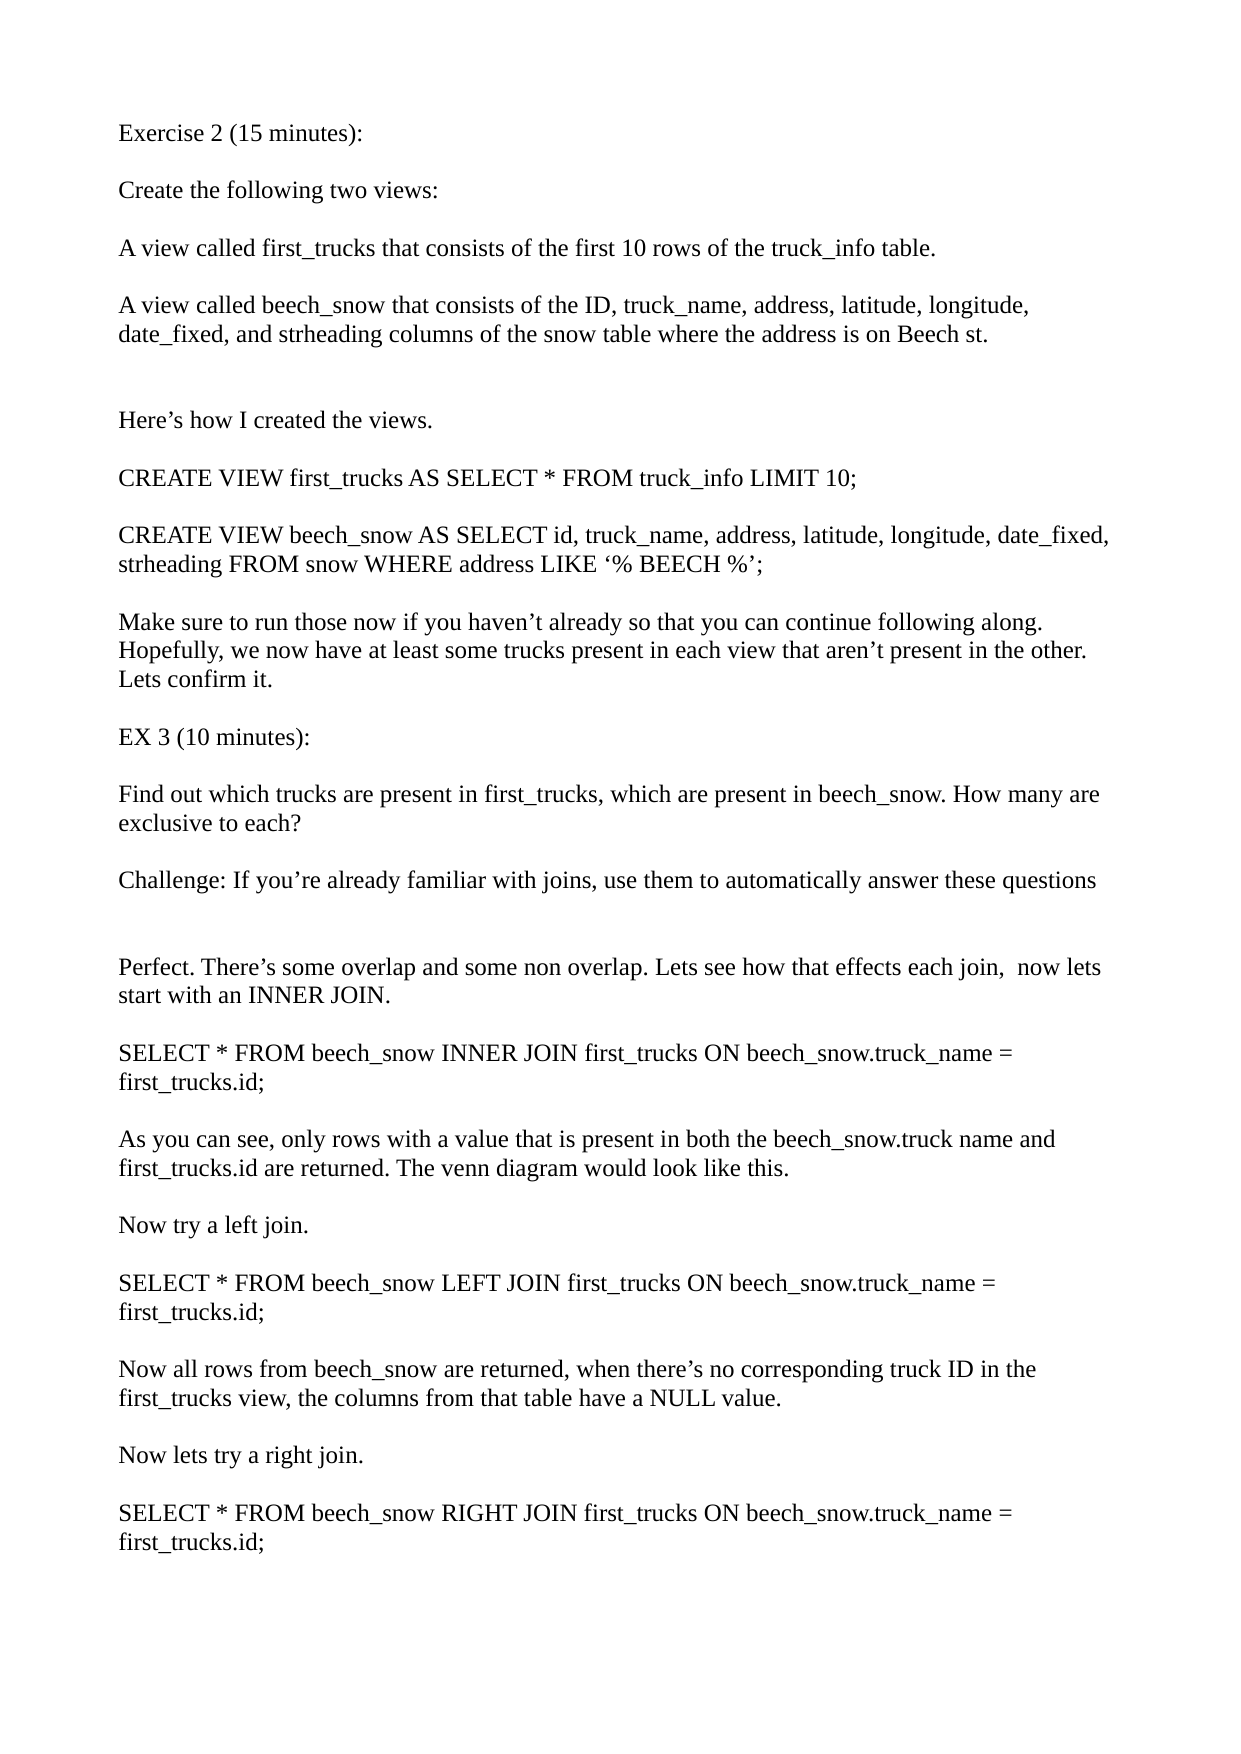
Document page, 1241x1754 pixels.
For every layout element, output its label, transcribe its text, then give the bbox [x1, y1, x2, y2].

text Now try a left join. [118, 1211, 1122, 1239]
text CREATE VIEW beech_snow AS SELECT id, truck_name, address, latitude, longitude, date_fixed, strheading FROM snow WHERE address LIKE ‘% BEECH %’; [118, 521, 1122, 578]
text Now all rows from beech_snow are returned, when there’s no corresponding truck ID in the first_trucks view, the columns from that table have a NULL value. [118, 1354, 1122, 1412]
text Find out which trucks are present in first_trucks, which are present in beech_snow. How many are exclusive to each? [118, 779, 1122, 837]
text SELECT * FROM beech_snow RIGHT JOIN first_trucks ON beech_snow.truck_name = first_trucks.id; [118, 1498, 1122, 1556]
text Make sure to run those now if you haven’t already so that you can continue following along. Hopefully, we now have at least some trucks present in each view that aren’t present in the other. Lets confirm it. [118, 607, 1122, 693]
text Perfect. There’s some overlap and some non overlap. Lets see how that effects each join, now lets start with an INNER JOIN. [118, 952, 1122, 1009]
text A view called beech_snow that consists of the ID, truck_name, address, latitude, longitude, date_fixed, and strheading columns of the snow table where the address is on Beech st. [118, 291, 1122, 348]
text Challenge: If you’re already familiar with joins, use them to automatically answer these questions [118, 866, 1122, 894]
text Here’s how I created the views. [118, 406, 1122, 434]
text A view called first_trucks that consists of the first 10 rows of the truck_info table. [118, 233, 1122, 262]
text Create the following two views: [118, 176, 1122, 204]
text As you can see, only rows with a value that is present in both the beech_snow.truck name and first_trucks.id are returned. The venn diagram would look like this. [118, 1124, 1122, 1182]
text EX 3 (10 minutes): [118, 722, 1122, 751]
text SELECT * FROM beech_snow LEFT JOIN first_trucks ON beech_snow.truck_name = first_trucks.id; [118, 1268, 1122, 1326]
text SELECT * FROM beech_snow INNER JOIN first_trucks ON beech_snow.truck_name = first_trucks.id; [118, 1038, 1122, 1096]
text CREATE VIEW first_trucks AS SELECT * FROM truck_info LIMIT 10; [118, 463, 1122, 492]
text Exercise 2 (15 minutes): [118, 118, 1122, 147]
text Now lets try a right join. [118, 1441, 1122, 1469]
